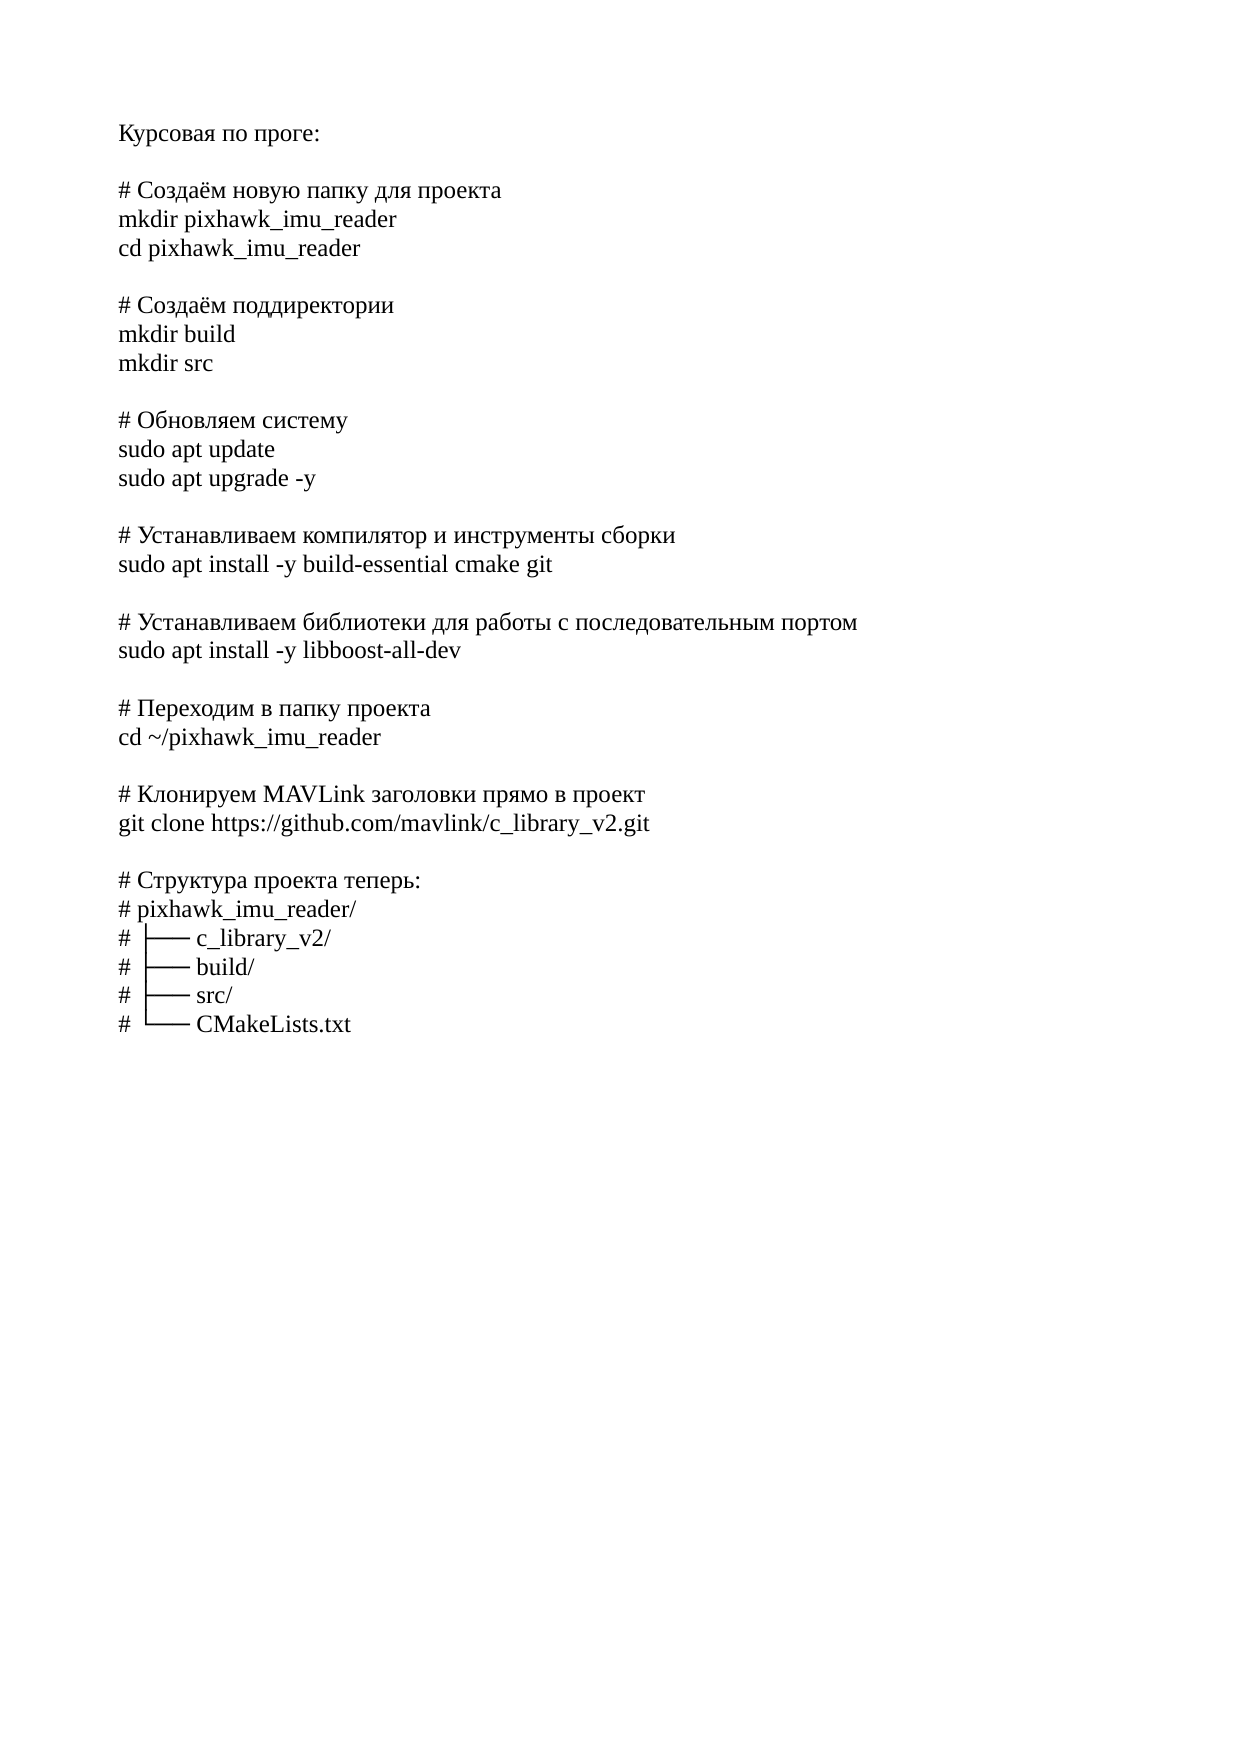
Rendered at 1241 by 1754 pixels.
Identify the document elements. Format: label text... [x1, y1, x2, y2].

text # └── CMakeLists.txt [118, 1009, 1122, 1038]
text # Создаём поддиректории [118, 291, 1122, 319]
text # ├── c_library_v2/ [118, 923, 145, 952]
text # ├── c_library_v2/ [147, 923, 1122, 952]
text git clone https://github.com/mavlink/c_library_v2.git [118, 808, 1122, 837]
text # Клонируем MAVLink заголовки прямо в проект [118, 779, 1122, 808]
text mkdir src [118, 348, 1122, 377]
text # ├── src/ [118, 981, 145, 1009]
text mkdir build [118, 319, 1122, 348]
text # ├── build/ [118, 952, 145, 981]
text # Устанавливаем библиотеки для работы с последовательным портом [118, 607, 1122, 636]
text # ├── src/ [147, 981, 1122, 1009]
text # Устанавливаем компилятор и инструменты сборки [118, 521, 1122, 549]
text Курсовая по проге: [118, 118, 1122, 147]
text # Создаём новую папку для проекта [118, 176, 1122, 204]
text # pixhawk_imu_reader/ [118, 894, 1122, 923]
text cd pixhawk_imu_reader [118, 233, 1122, 262]
text sudo apt upgrade -y [118, 463, 1122, 492]
text sudo apt install -y build-essential cmake git [118, 549, 1122, 578]
text # Переходим в папку проекта [118, 693, 1122, 722]
text # Обновляем систему [118, 406, 1122, 434]
text # Структура проекта теперь: [118, 866, 1122, 894]
text mkdir pixhawk_imu_reader [118, 204, 1122, 233]
text sudo apt install -y libboost-all-dev [118, 636, 1122, 664]
text cd ~/pixhawk_imu_reader [118, 722, 1122, 751]
text sudo apt update [118, 434, 1122, 463]
text # ├── build/ [147, 952, 1122, 981]
